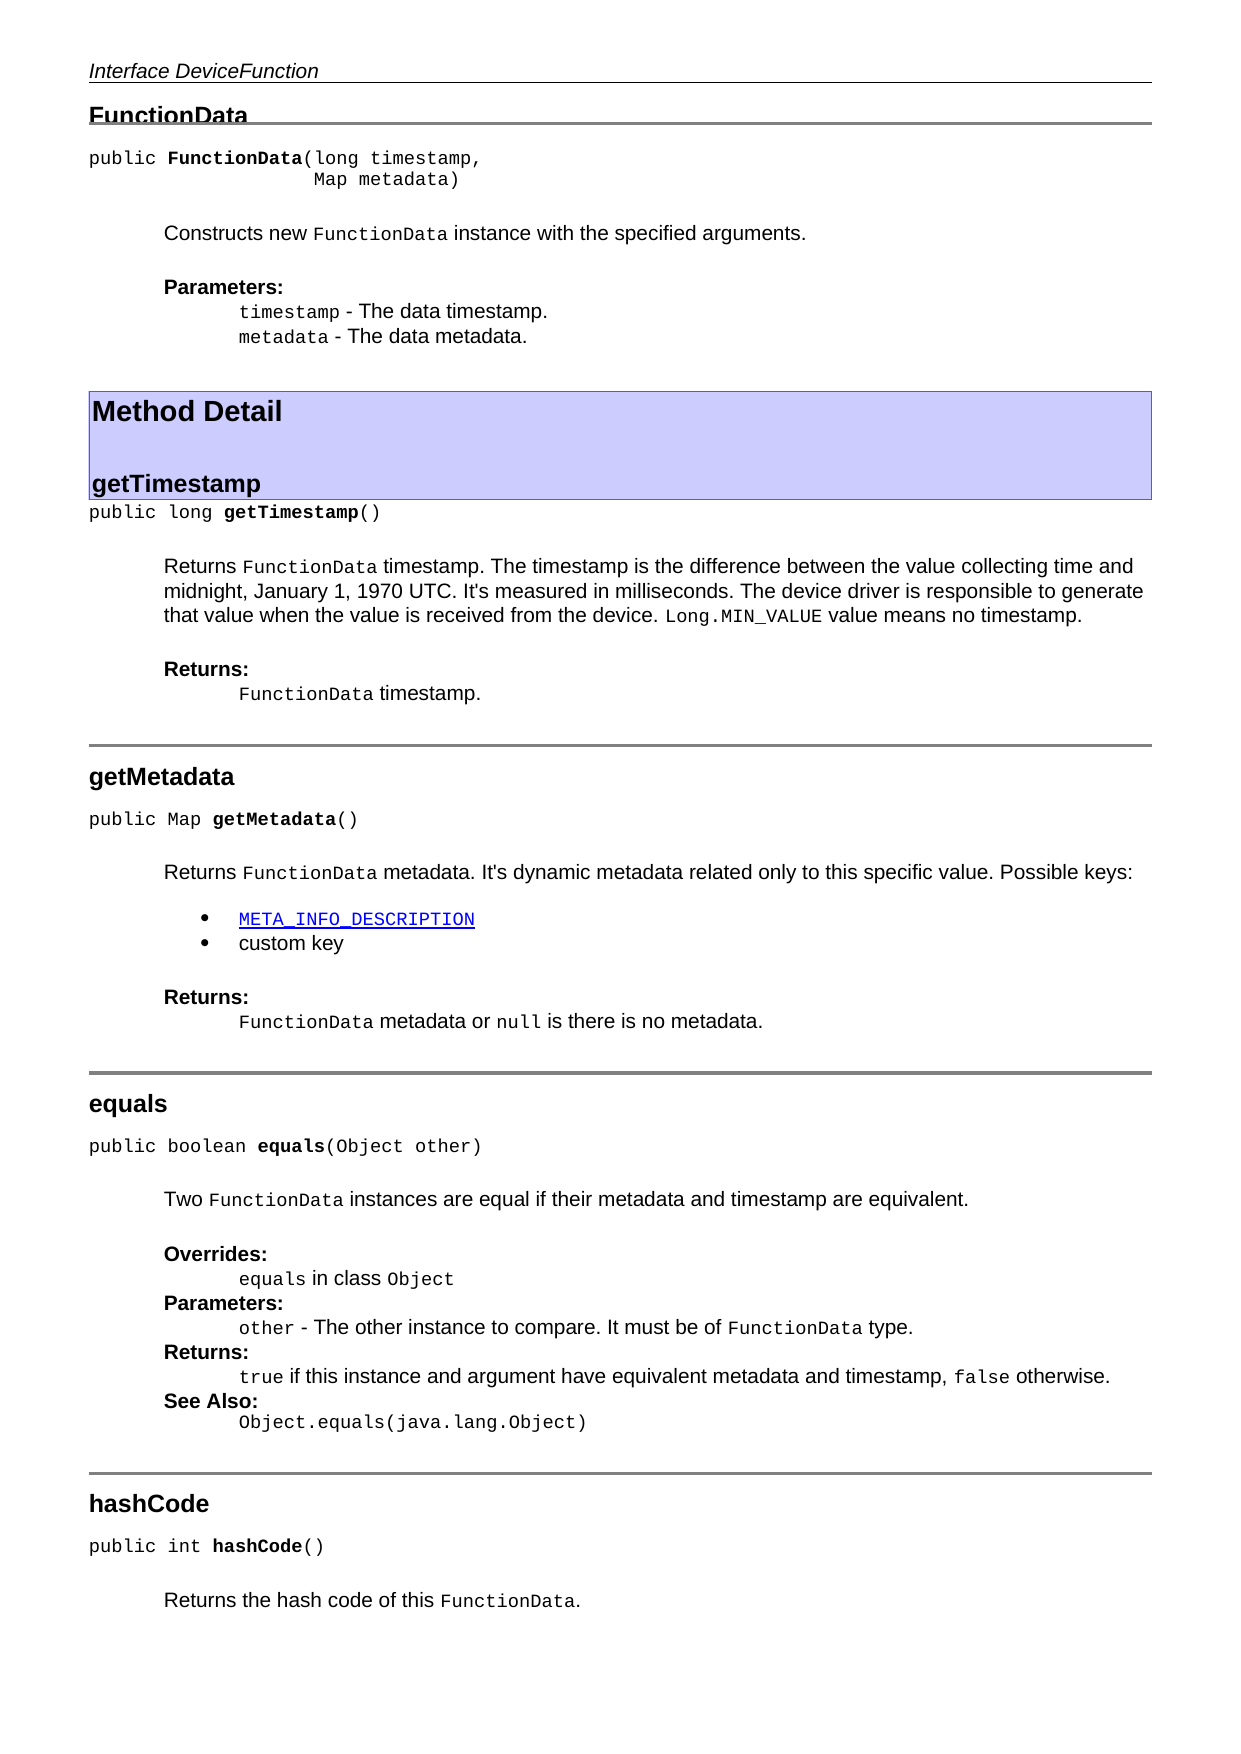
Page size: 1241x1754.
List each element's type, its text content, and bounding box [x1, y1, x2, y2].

text Returns: [163, 984, 1152, 1008]
list META_INFO_DESCRIPTION [201, 910, 1152, 931]
subtitle Method Detail [90, 392, 1151, 427]
text Returns the hash code of this FunctionData. [163, 1587, 1152, 1613]
text Returns FunctionData metadata. It's dynamic metadata related only to this specific value. Possible keys: [163, 860, 1152, 885]
text Parameters: [163, 275, 1152, 299]
text FunctionData timestamp. [238, 681, 1152, 706]
subtitle getTimestamp [90, 465, 1151, 499]
text Returns: [163, 1340, 1152, 1364]
subtitle hashCode [88, 1509, 1152, 1513]
text Returns: [163, 657, 1152, 681]
text public long getTimestamp() [88, 503, 1152, 524]
text metadata - The data metadata. [238, 324, 1152, 349]
text timestamp - The data timestamp. [238, 299, 1152, 324]
text Two FunctionData instances are equal if their metadata and timestamp are equivalent. [163, 1187, 1152, 1212]
text Returns FunctionData timestamp. The timestamp is the difference between the value collecting time and midnight, January 1, 1970 UTC. It's measured in milliseconds. The device driver is responsible to generate that value when the value is received from the device. Long.MIN_VALUE value means no timestamp. [163, 554, 1152, 628]
text public boolean equals(Object other) [88, 1137, 1152, 1158]
text public Map getMetadata() [88, 809, 1152, 831]
list custom key [201, 931, 1152, 955]
text Object.equals(java.lang.Object) [238, 1413, 1152, 1434]
text Constructs new FunctionData instance with the specified arguments. [163, 221, 1152, 246]
text true if this instance and argument have equivalent metadata and timestamp, false otherwise. [238, 1364, 1152, 1389]
text public int hashCode() [88, 1537, 1152, 1558]
text other - The other instance to compare. It must be of FunctionData type. [238, 1314, 1152, 1340]
text Overrides: [163, 1241, 1152, 1265]
text See Also: [163, 1389, 1152, 1413]
text public FunctionData(long timestamp, Map metadata) [88, 149, 1152, 191]
text equals in class Object [238, 1265, 1152, 1291]
text Parameters: [163, 1291, 1152, 1314]
text FunctionData metadata or null is there is no metadata. [238, 1008, 1152, 1034]
